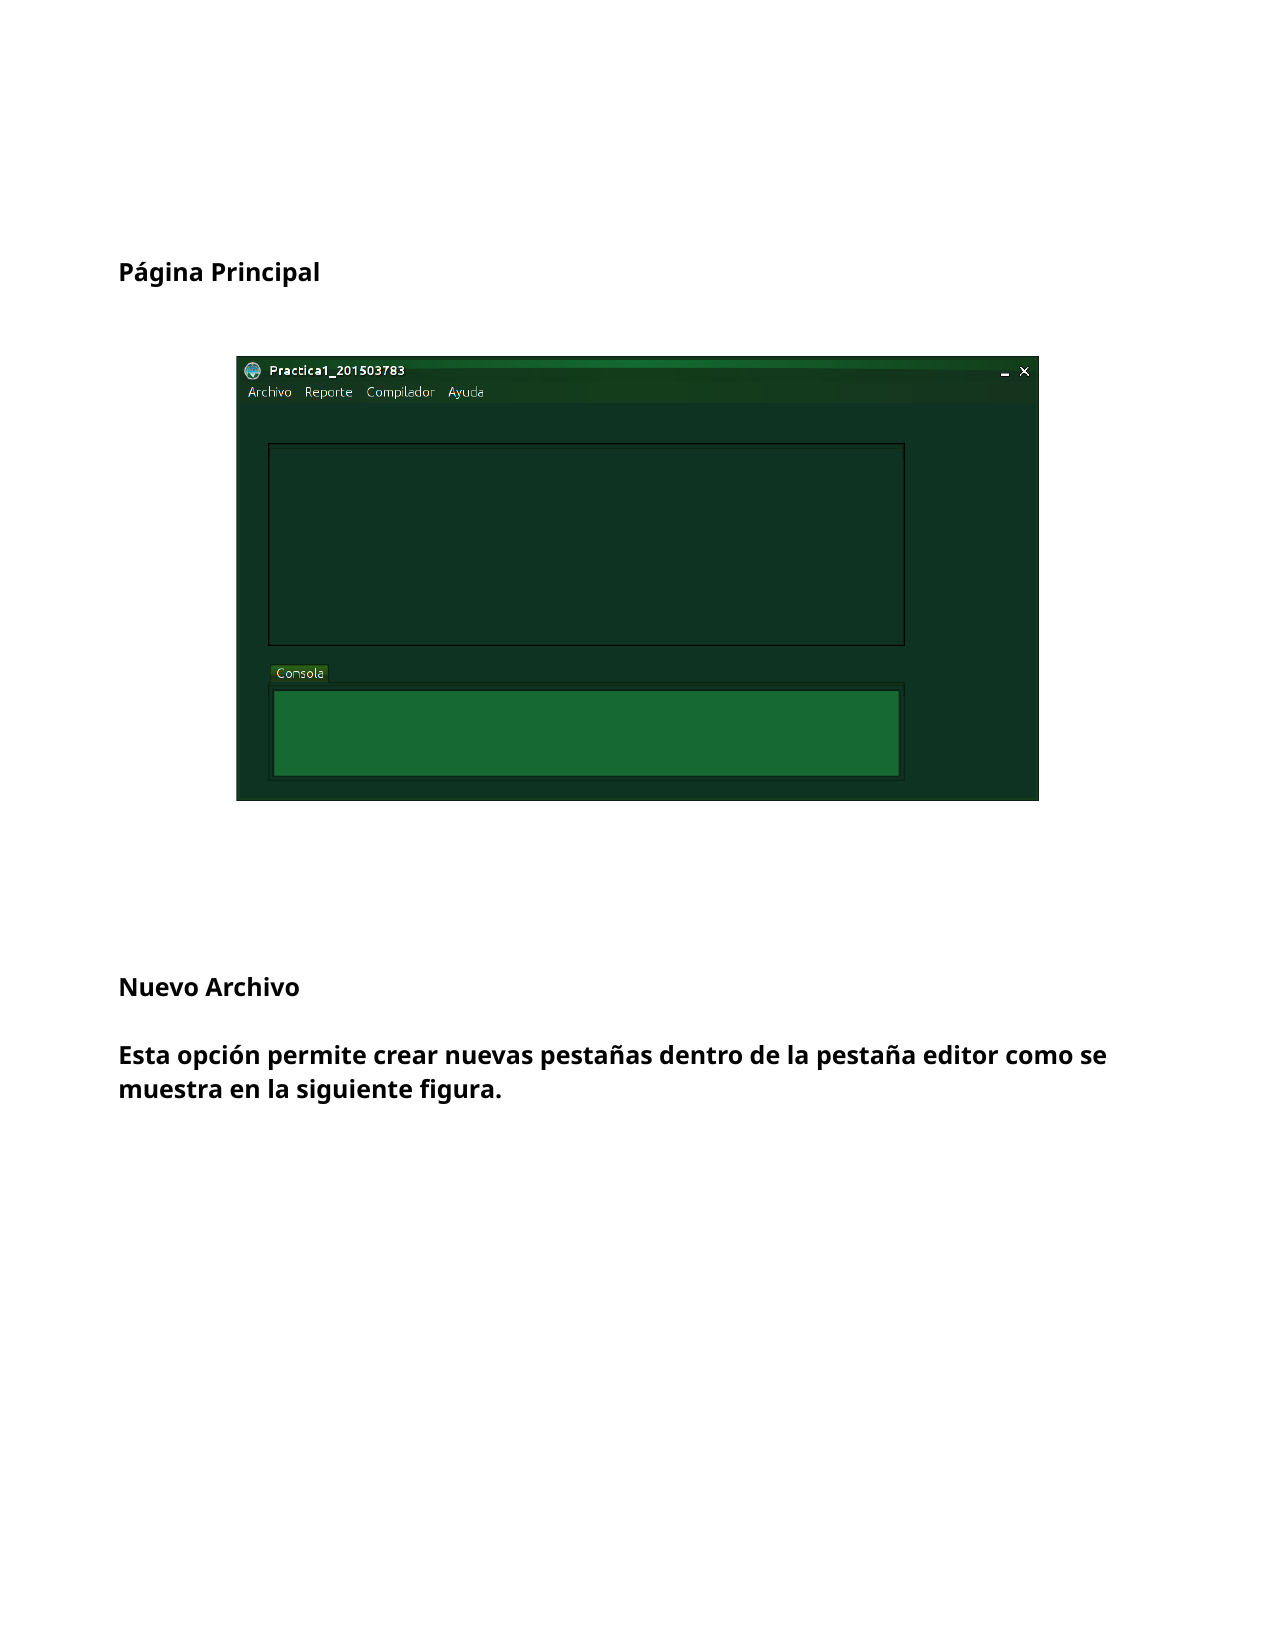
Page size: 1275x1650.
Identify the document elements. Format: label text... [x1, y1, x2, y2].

picture [236, 356, 1039, 801]
text Nuevo Archivo [118, 970, 1157, 1004]
text Esta opción permite crear nuevas pestañas dentro de la pestaña editor como se muestra en la siguiente figura. [118, 1038, 1157, 1106]
text Página Principal [118, 254, 1157, 288]
